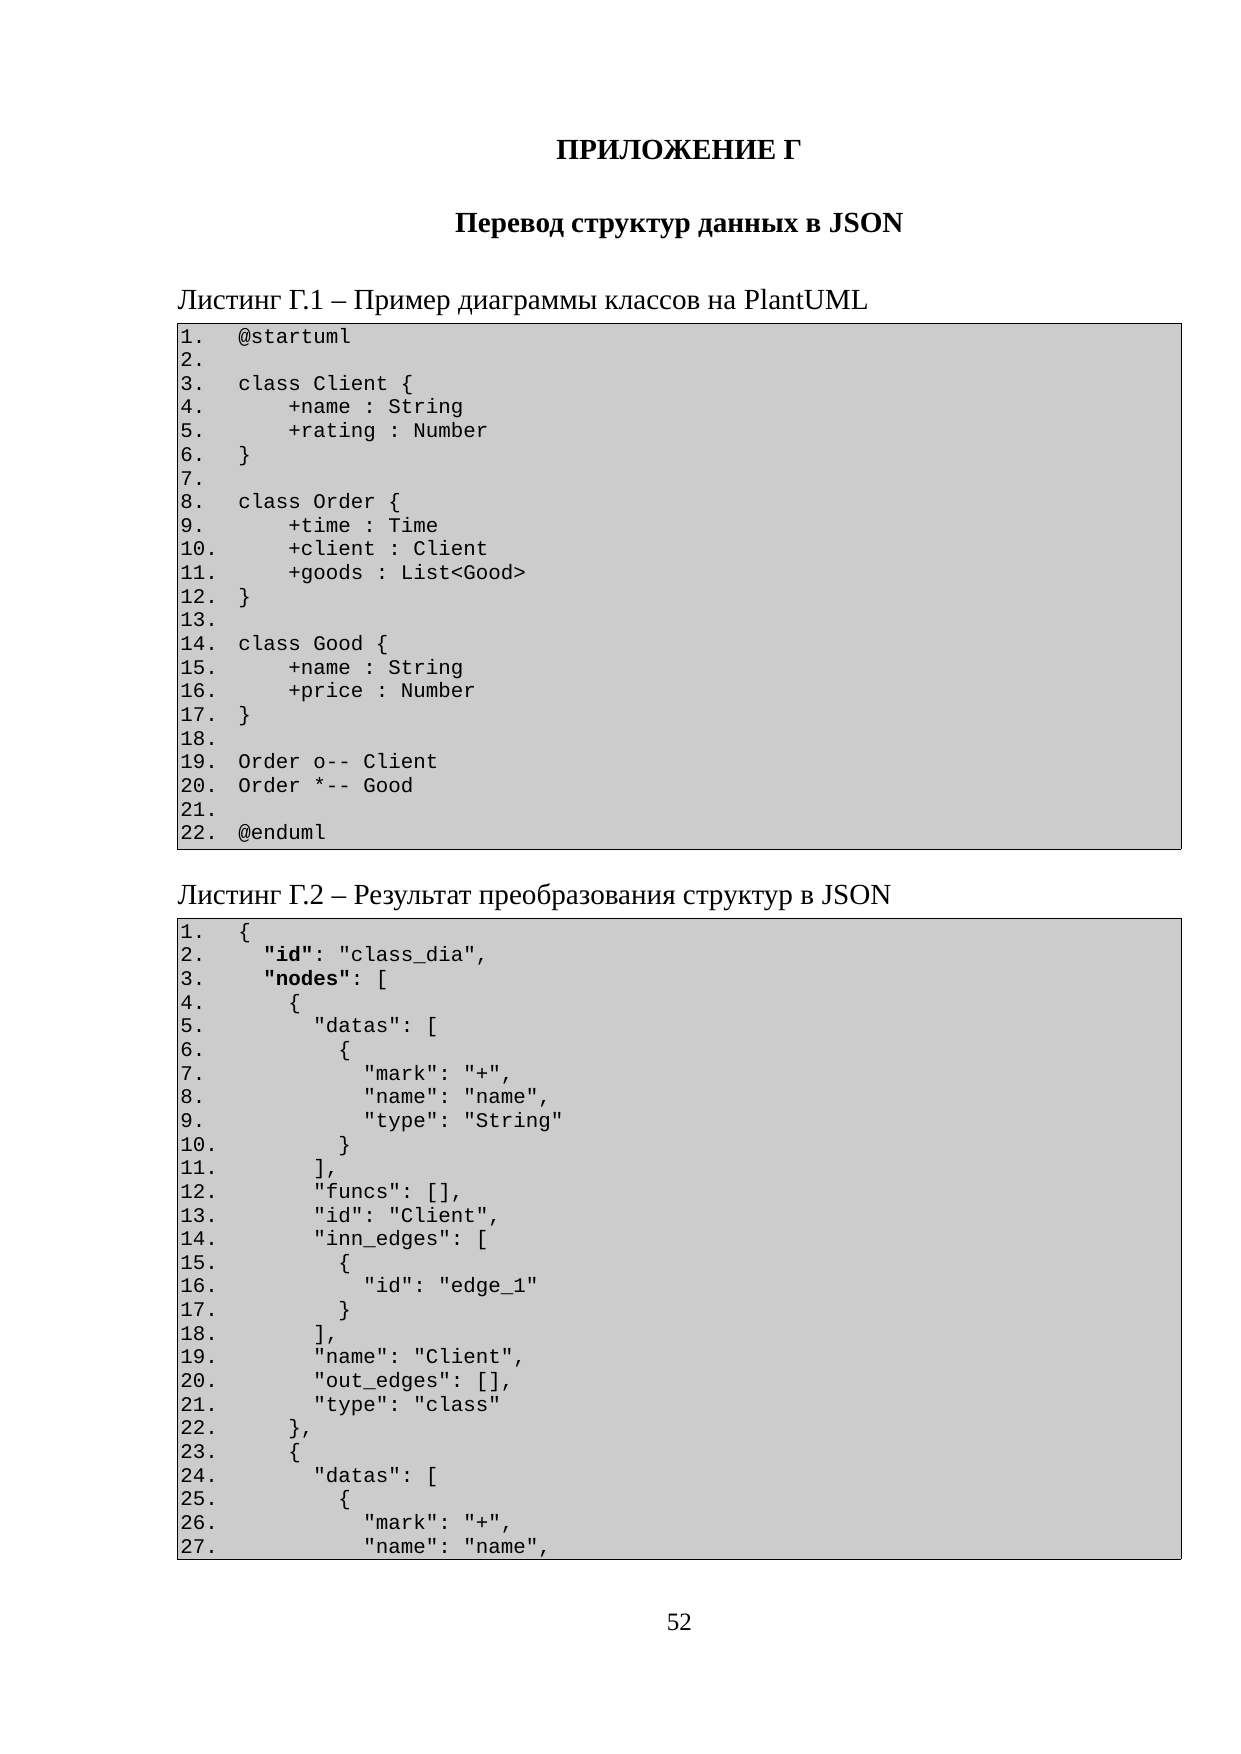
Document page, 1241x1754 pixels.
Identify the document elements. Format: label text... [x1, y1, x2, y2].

list { [178, 1485, 1181, 1509]
list @startuml [178, 324, 1181, 346]
list Order o-- Client [178, 748, 1181, 772]
list "id": "class_dia", [178, 941, 1181, 965]
list { [178, 1249, 1181, 1272]
list "funcs": [], [178, 1178, 1181, 1202]
list "name": "name", [178, 1533, 1181, 1559]
list { [178, 1036, 1181, 1060]
list @enduml [178, 819, 1181, 849]
list ], [178, 1154, 1181, 1178]
list ], [178, 1320, 1181, 1343]
list "name": "name", [178, 1083, 1181, 1107]
list "mark": "+", [178, 1509, 1181, 1533]
text Листинг Г.1 – Пример диаграммы классов на PlantUML [177, 282, 1181, 316]
list +time : Time [178, 512, 1181, 535]
list "out_edges": [], [178, 1367, 1181, 1391]
subtitle ПРИЛОЖЕНИЕ Г [177, 132, 1181, 166]
list "datas": [ [178, 1012, 1181, 1036]
list "mark": "+", [178, 1060, 1181, 1083]
list } [178, 1296, 1181, 1320]
list } [178, 583, 1181, 606]
list class Good { [178, 630, 1181, 654]
list "id": "edge_1" [178, 1272, 1181, 1296]
list Order *-- Good [178, 772, 1181, 796]
list +name : String [178, 393, 1181, 417]
text Листинг Г.2 – Результат преобразования структур в JSON [177, 877, 1181, 911]
list class Order { [178, 488, 1181, 512]
list +name : String [178, 654, 1181, 677]
list class Client { [178, 370, 1181, 393]
list +client : Client [178, 535, 1181, 559]
list "type": "String" [178, 1107, 1181, 1131]
list +price : Number [178, 677, 1181, 701]
list "type": "class" [178, 1391, 1181, 1414]
list } [178, 441, 1181, 464]
text Перевод структур данных в JSON [177, 205, 1181, 238]
list } [178, 1131, 1181, 1154]
list }, [178, 1414, 1181, 1438]
list "nodes": [ [178, 965, 1181, 989]
list { [178, 1438, 1181, 1462]
list } [178, 701, 1181, 724]
list { [178, 919, 1181, 941]
list "inn_edges": [ [178, 1225, 1181, 1249]
list { [178, 989, 1181, 1012]
list "datas": [ [178, 1462, 1181, 1485]
list "name": "Client", [178, 1343, 1181, 1367]
list +goods : List<Good> [178, 559, 1181, 583]
list "id": "Client", [178, 1202, 1181, 1225]
list +rating : Number [178, 417, 1181, 441]
